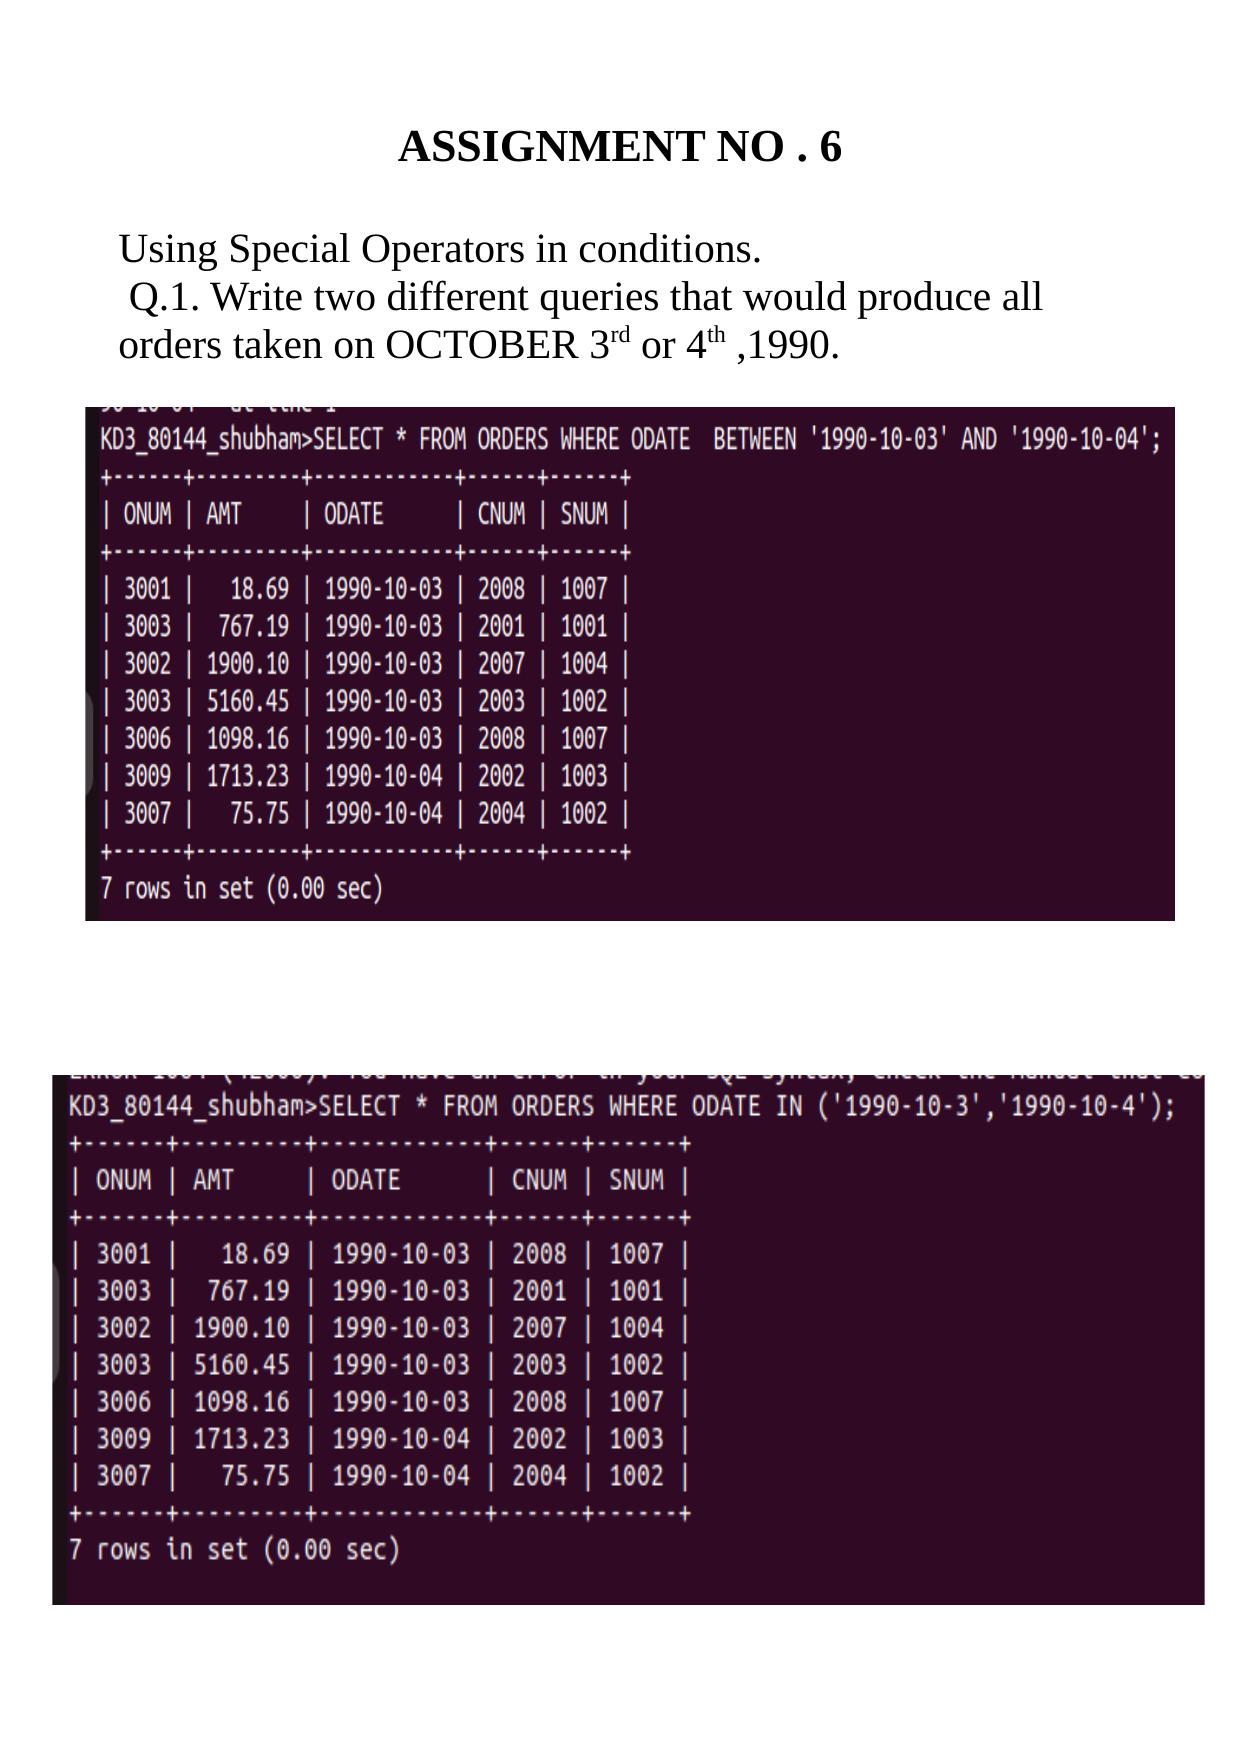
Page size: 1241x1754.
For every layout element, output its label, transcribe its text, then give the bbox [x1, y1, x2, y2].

text ASSIGNMENT NO . 6 [118, 118, 1122, 171]
picture [85, 407, 1175, 921]
text Q.1. Write two different queries that would produce all orders taken on OCTOBER 3rd or 4th ,1990. [118, 271, 1122, 367]
picture [52, 1075, 1205, 1605]
text Using Special Operators in conditions. [118, 223, 1122, 271]
